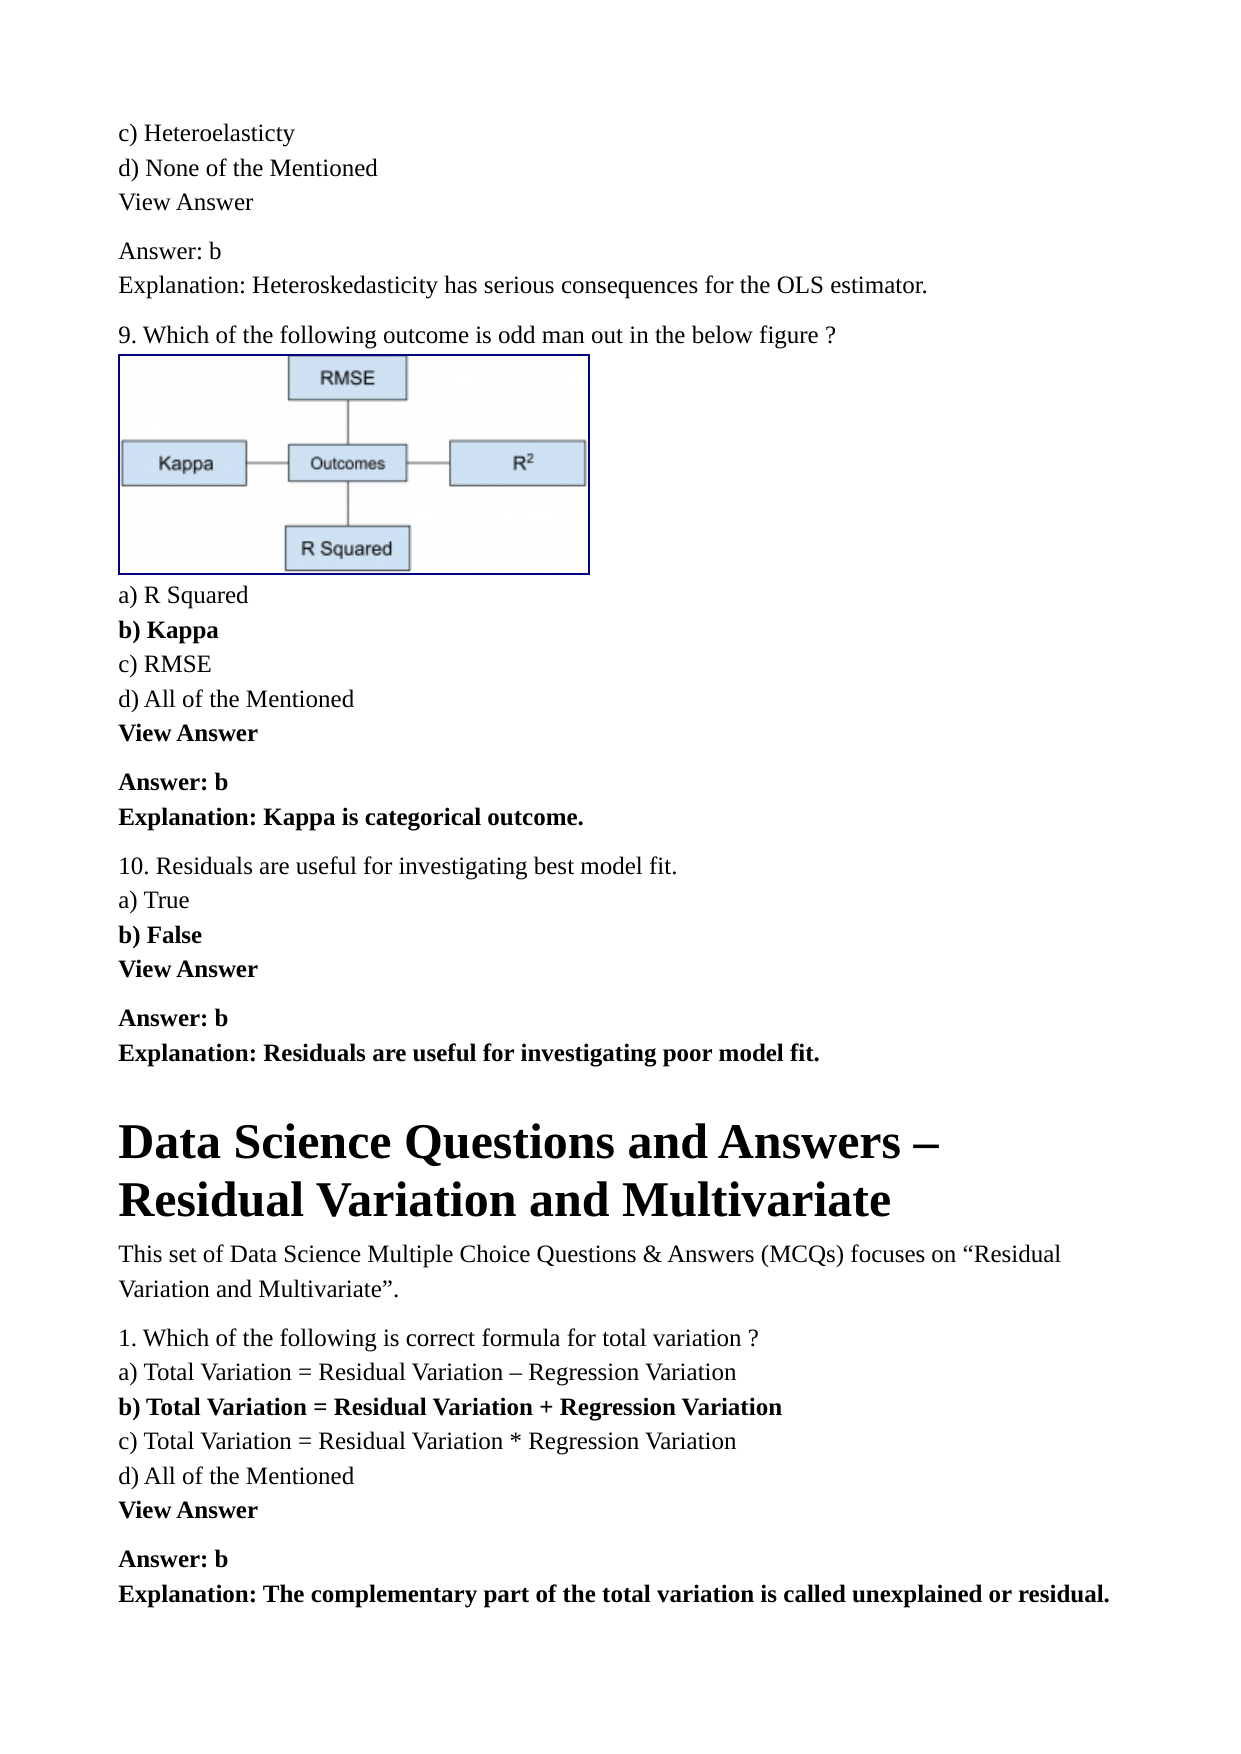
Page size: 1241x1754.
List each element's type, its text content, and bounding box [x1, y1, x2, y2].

subtitle Data Science Questions and Answers – Residual Variation and Multivariate [118, 1112, 1122, 1227]
text This set of Data Science Multiple Choice Questions & Answers (MCQs) focuses on “Residual Variation and Multivariate”. [118, 1239, 1122, 1302]
text Answer: b Explanation: Heteroskedasticity has serious consequences for the OLS estimator. [118, 236, 1122, 299]
text Answer: b Explanation: Residuals are useful for investigating poor model fit. [118, 1003, 1122, 1066]
text 10. Residuals are useful for investigating best model fit. a) True b) False View Answer [118, 851, 1122, 983]
text c) Heteroelasticty d) None of the Mentioned View Answer [118, 118, 1122, 216]
text Answer: b Explanation: The complementary part of the total variation is called unexplained or residual. [118, 1544, 1122, 1607]
text Answer: b Explanation: Kappa is categorical outcome. [118, 767, 1122, 830]
text 9. Which of the following outcome is odd man out in the below figure ? a) R Squared b) Kappa c) RMSE d) All of the Mentioned View Answer [118, 320, 1122, 747]
text 1. Which of the following is correct formula for total variation ? a) Total Variation = Residual Variation – Regression Variation b) Total Variation = Residual Variation + Regression Variation c) Total Variation = Residual Variation * Regression Variation d) All of the Mentioned View Answer [118, 1323, 1122, 1524]
